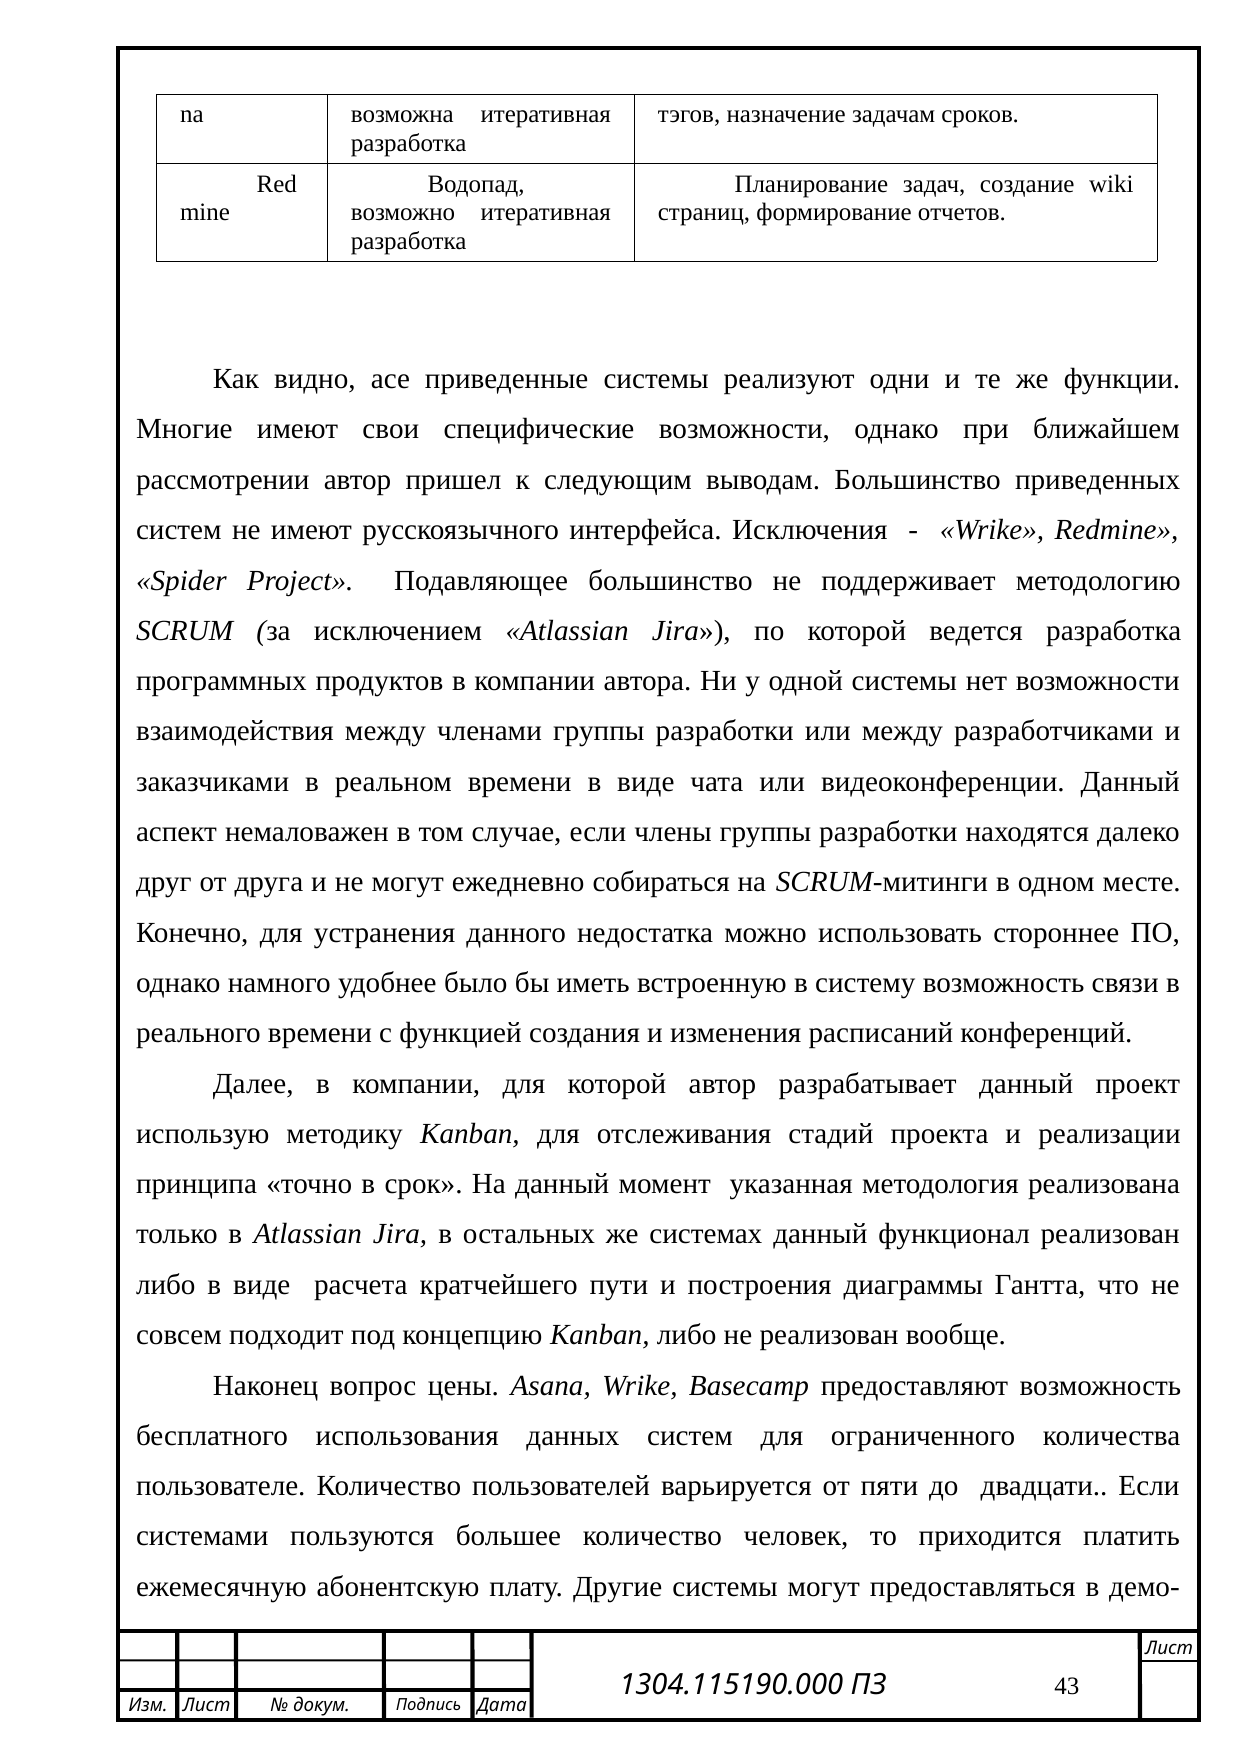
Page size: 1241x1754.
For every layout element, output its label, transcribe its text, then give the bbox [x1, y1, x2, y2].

text Как видно, асе приведенные системы реализуют одни и те же функции. Многие имеют свои специфические возможности, однако при ближайшем рассмотрении автор пришел к следующим выводам. Большинство приведенных систем не имеют русскоязычного интерфейса. Исключения - «Wrike», Redmine», «Spider Project». Подавляющее большинство не поддерживает методологию SCRUM (за исключением «Atlassian Jira»), по которой ведется разработка программных продуктов в компании автора. Ни у одной системы нет возможности взаимодействия между членами группы разработки или между разработчиками и заказчиками в реальном времени в виде чата или видеоконференции. Данный аспект немаловажен в том случае, если члены группы разработки находятся далеко друг от друга и не могут ежедневно собираться на SCRUM-митинги в одном месте. Конечно, для устранения данного недостатка можно использовать стороннее ПО, однако намного удобнее было бы иметь встроенную в систему возможность связи в реального времени с функцией создания и изменения расписаний конференций. [136, 361, 1181, 1049]
text Наконец вопрос цены. Asana, Wrike, Basecamp предоставляют возможность бесплатного использования данных систем для ограниченного количества пользователе. Количество пользователей варьируется от пяти до двадцати.. Если системами пользуются большее количество человек, то приходится платить ежемесячную абонентскую плату. Другие системы могут предоставляться в демо- [136, 1368, 1181, 1602]
text Далее, в компании, для которой автор разрабатывает данный проект использую методику Kanban, для отслеживания стадий проекта и реализации принципа «точно в срок». На данный момент указанная методология реализована только в Atlassian Jira, в остальных же системах данный функционал реализован либо в виде расчета кратчейшего пути и построения диаграммы Гантта, что не совсем подходит под концепцию Kanban, либо не реализован вообще. [136, 1066, 1181, 1351]
table_cell тэгов, назначение задачам сроков. [635, 95, 1157, 163]
table_cell Планирование задач, создание wiki страниц, формирование отчетов. [635, 164, 1157, 261]
table_cell Redmine [157, 164, 327, 261]
table_cell Водопад, возможно итеративная разработка [328, 164, 634, 261]
table_cell na [157, 95, 327, 163]
table_cell возможна итеративная разработка [328, 95, 634, 163]
